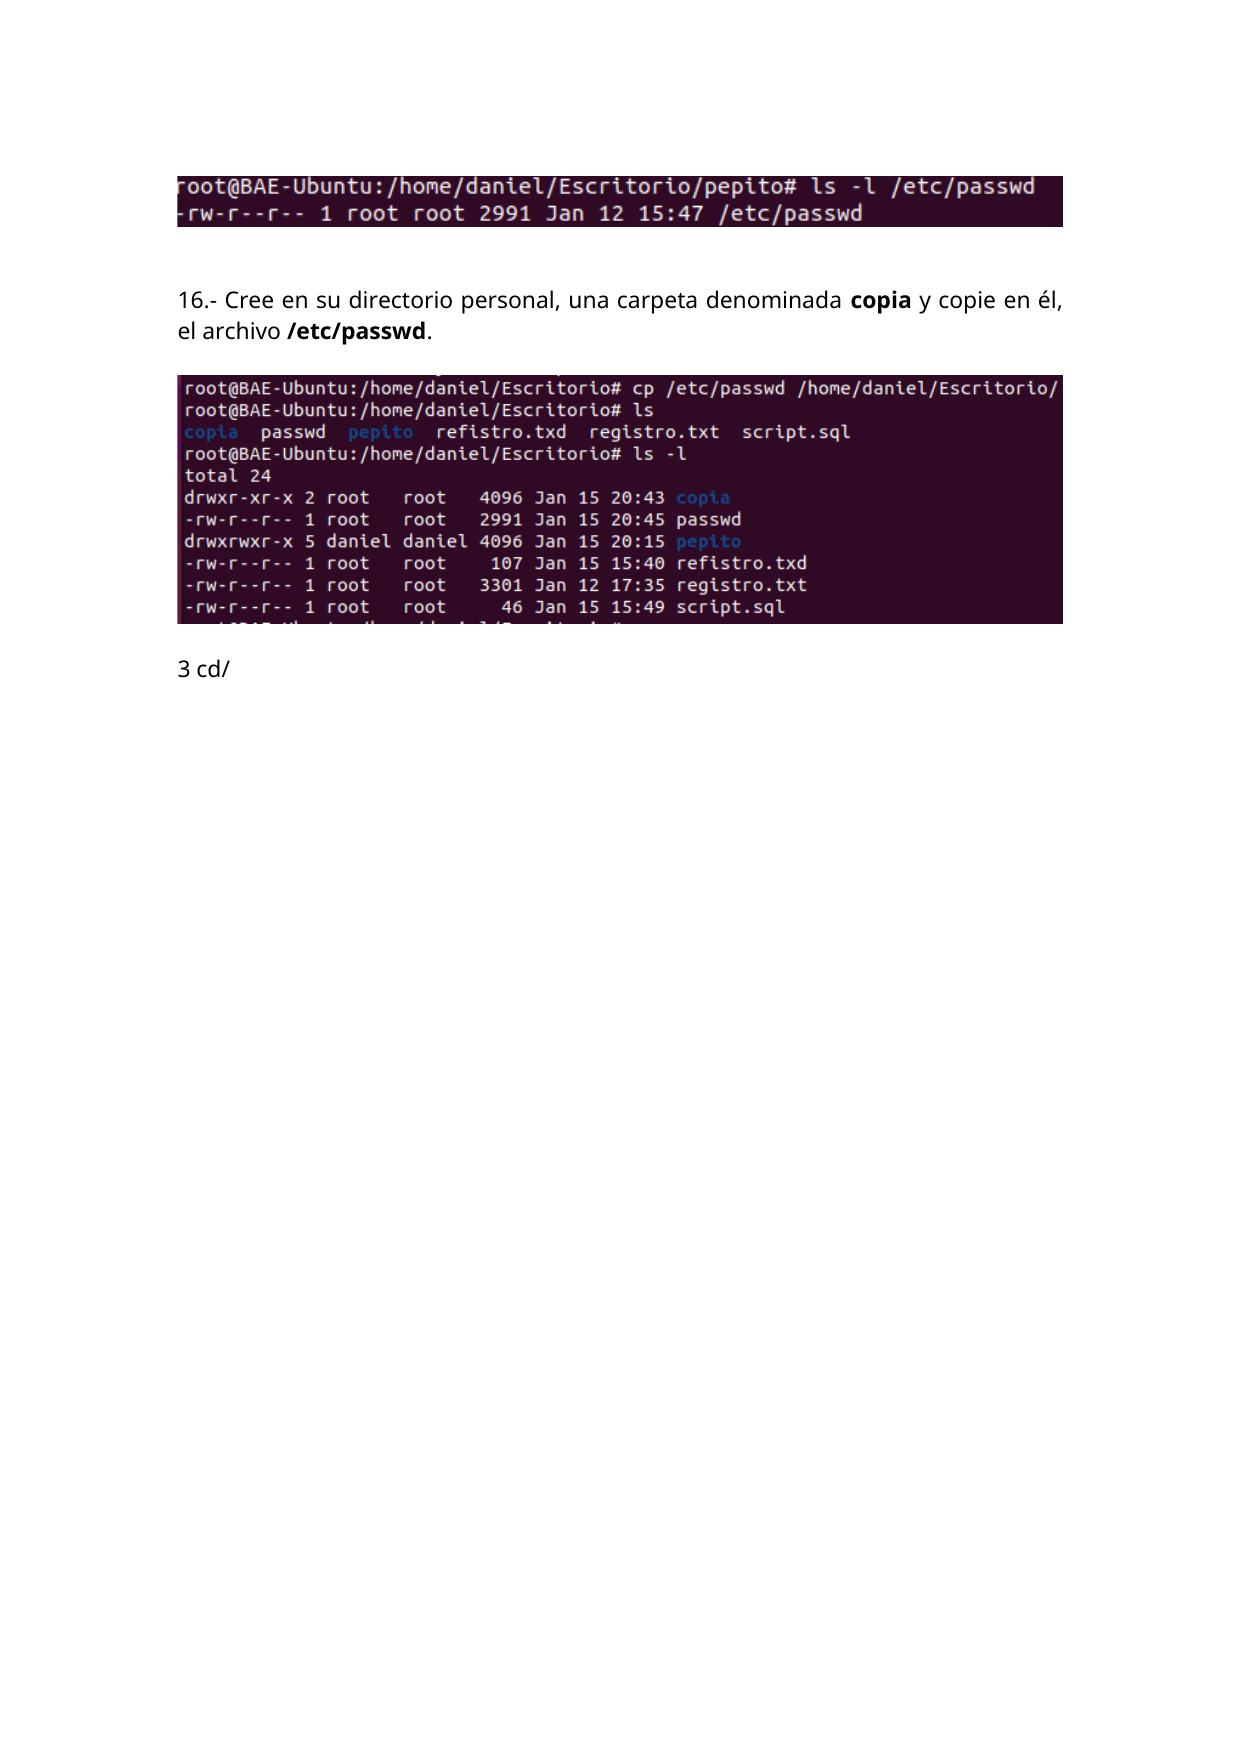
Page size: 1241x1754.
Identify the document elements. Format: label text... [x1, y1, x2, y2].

text 16.- Cree en su directorio personal, una carpeta denominada copia y copie en él, el archivo /etc/passwd. [177, 284, 1063, 346]
text 3 cd/ [177, 652, 1063, 684]
picture [177, 375, 1063, 624]
picture [177, 176, 1063, 227]
